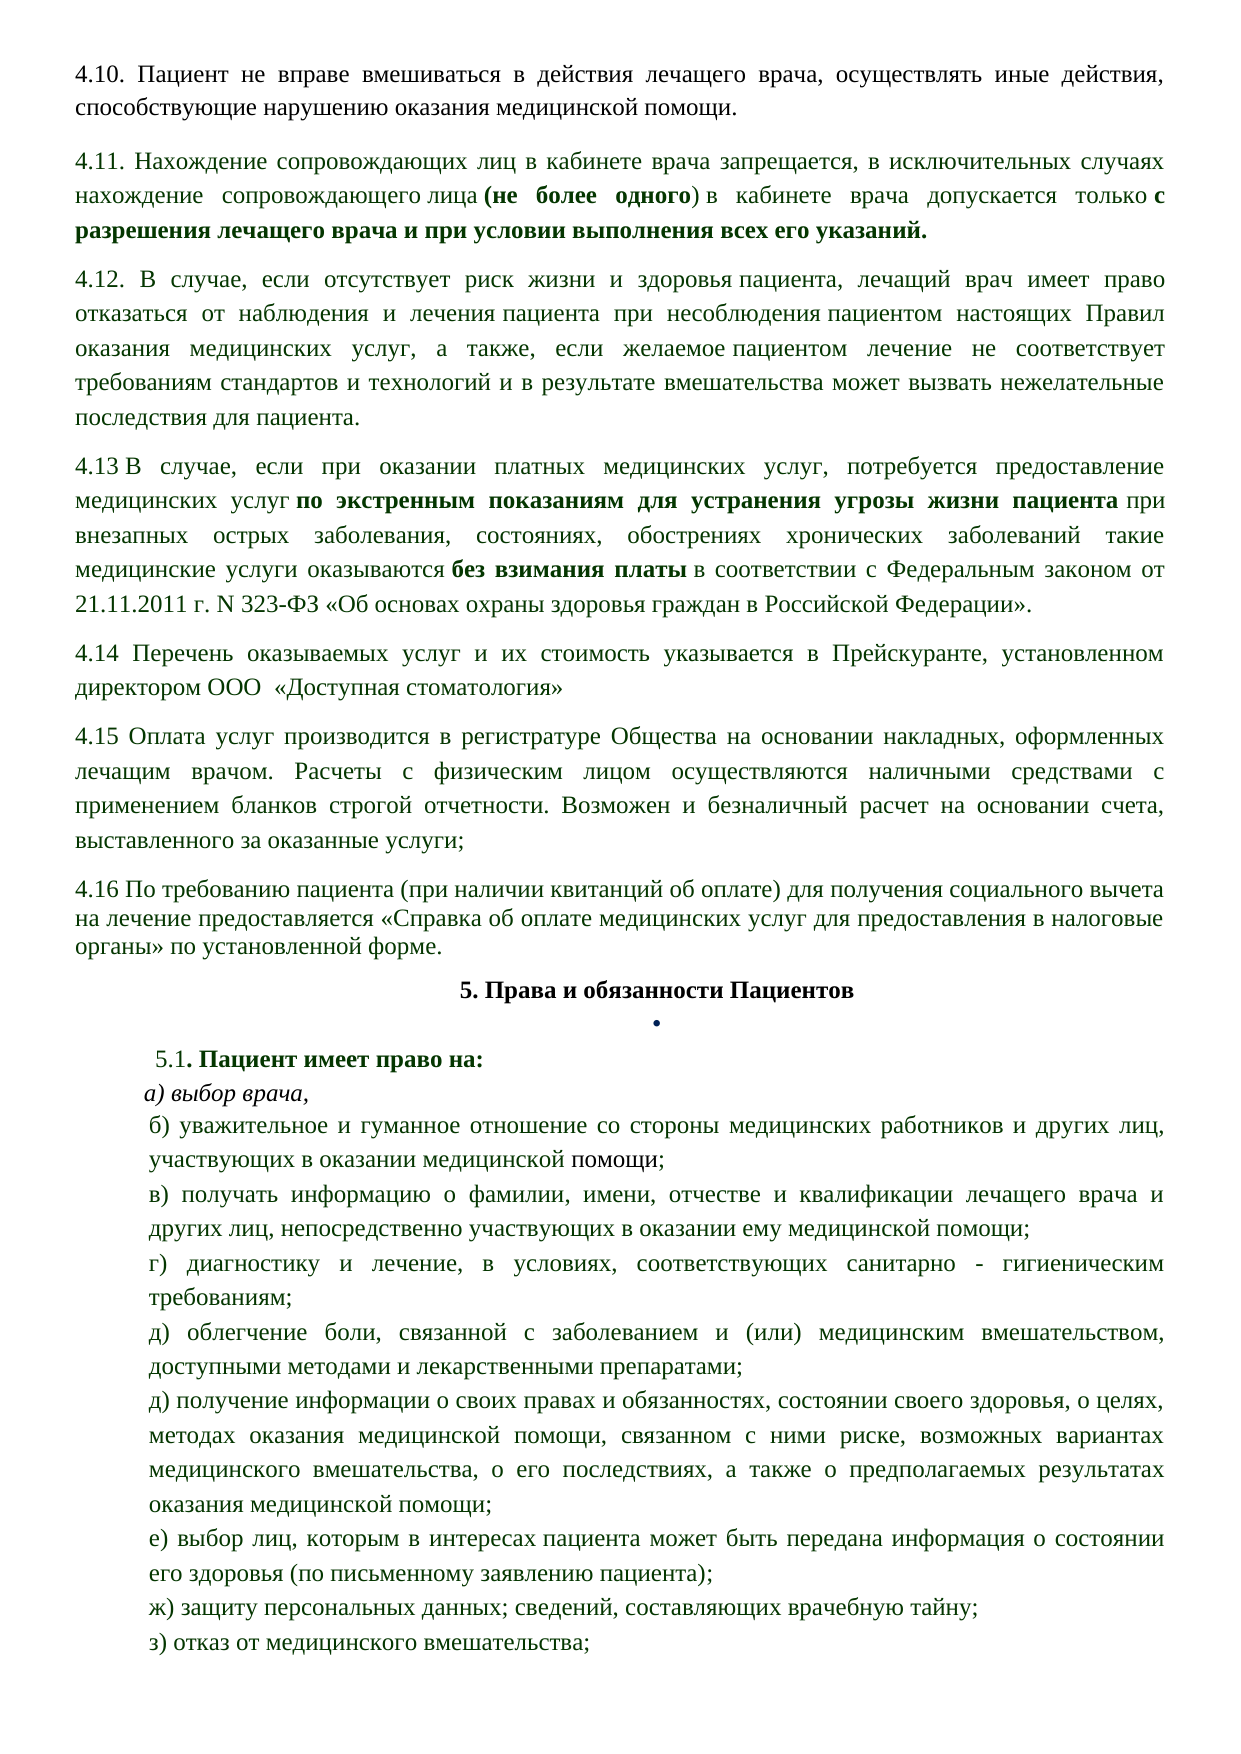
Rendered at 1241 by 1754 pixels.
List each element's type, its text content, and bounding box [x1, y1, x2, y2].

text 4.11. Нахождение сопровождающих лиц в кабинете врача запрещается, в исключительных случаях нахождение сопровождающего лица (не более одного) в кабинете врача допускается только с разрешения лечащего врача и при условии выполнения всех его указаний. [75, 146, 1165, 244]
list д) получение информации о своих правах и обязанностях, состоянии своего здоровья, о целях, методах оказания медицинской помощи, связанном с ними риске, возможных вариантах медицинского вмешательства, о его последствиях, а также о предполагаемых результатах оказания медицинской помощи; [75, 1386, 1165, 1518]
text 4.15 Оплата услуг производится в регистратуре Общества на основании накладных, оформленных лечащим врачом. Расчеты с физическим лицом осуществляются наличными средствами с применением бланков строгой отчетности. Возможен и безналичный расчет на основании счета, выставленного за оказанные услуги; [75, 721, 1165, 854]
text 4.10. Пациент не вправе вмешиваться в действия лечащего врача, осуществлять иные действия, способствующие нарушению оказания медицинской помощи. [75, 59, 1165, 121]
list 5.1. Пациент имеет право на: [75, 1044, 1165, 1072]
list д) облегчение боли, связанной с заболеванием и (или) медицинским вмешательством, доступными методами и лекарственными препаратами; [75, 1317, 1165, 1380]
list б) уважительное и гуманное отношение со стороны медицинских работников и других лиц, участвующих в оказании медицинской помощи; [75, 1110, 1165, 1173]
list е) выбор лиц, которым в интересах пациента может быть передана информация о состоянии его здоровья (по письменному заявлению пациента); [75, 1523, 1165, 1587]
text 4.13 В случае, если при оказании платных медицинских услуг, потребуется предоставление медицинских услуг по экстренным показаниям для устранения угрозы жизни пациента при внезапных острых заболевания, состояниях, обострениях хронических заболеваний такие медицинские услуги оказываются без взимания платы в соответствии с Федеральным законом от 21.11.2011 г. N 323-ФЗ «Об основах охраны здоровья граждан в Российской Федерации». [75, 451, 1165, 618]
text 4.16 По требованию пациента (при наличии квитанций об оплате) для получения социального вычета на лечение предоставляется «Справка об оплате медицинских услуг для предоставления в налоговые органы» по установленной форме. [75, 874, 1165, 960]
text 4.12. В случае, если отсутствует риск жизни и здоровья пациента, лечащий врач имеет право отказаться от наблюдения и лечения пациента при несоблюдения пациентом настоящих Правил оказания медицинских услуг, а также, если желаемое пациентом лечение не соответствует требованиям стандартов и технологий и в результате вмешательства может вызвать нежелательные последствия для пациента. [75, 264, 1165, 431]
list 5. Права и обязанности Пациентов [75, 975, 1165, 1003]
list з) отказ от медицинского вмешательства; [75, 1627, 1165, 1656]
text 4.14 Перечень оказываемых услуг и их стоимость указывается в Прейскуранте, установленном директором ООО «Доступная стоматология» [75, 638, 1165, 701]
subtitle а) выбор врача, [75, 1078, 1165, 1107]
list в) получать информацию о фамилии, имени, отчестве и квалификации лечащего врача и других лиц, непосредственно участвующих в оказании ему медицинской помощи; [75, 1179, 1165, 1242]
list г) диагностику и лечение, в условиях, соответствующих санитарно - гигиеническим требованиям; [75, 1248, 1165, 1311]
list ж) защиту персональных данных; сведений, составляющих врачебную тайну; [75, 1592, 1165, 1621]
